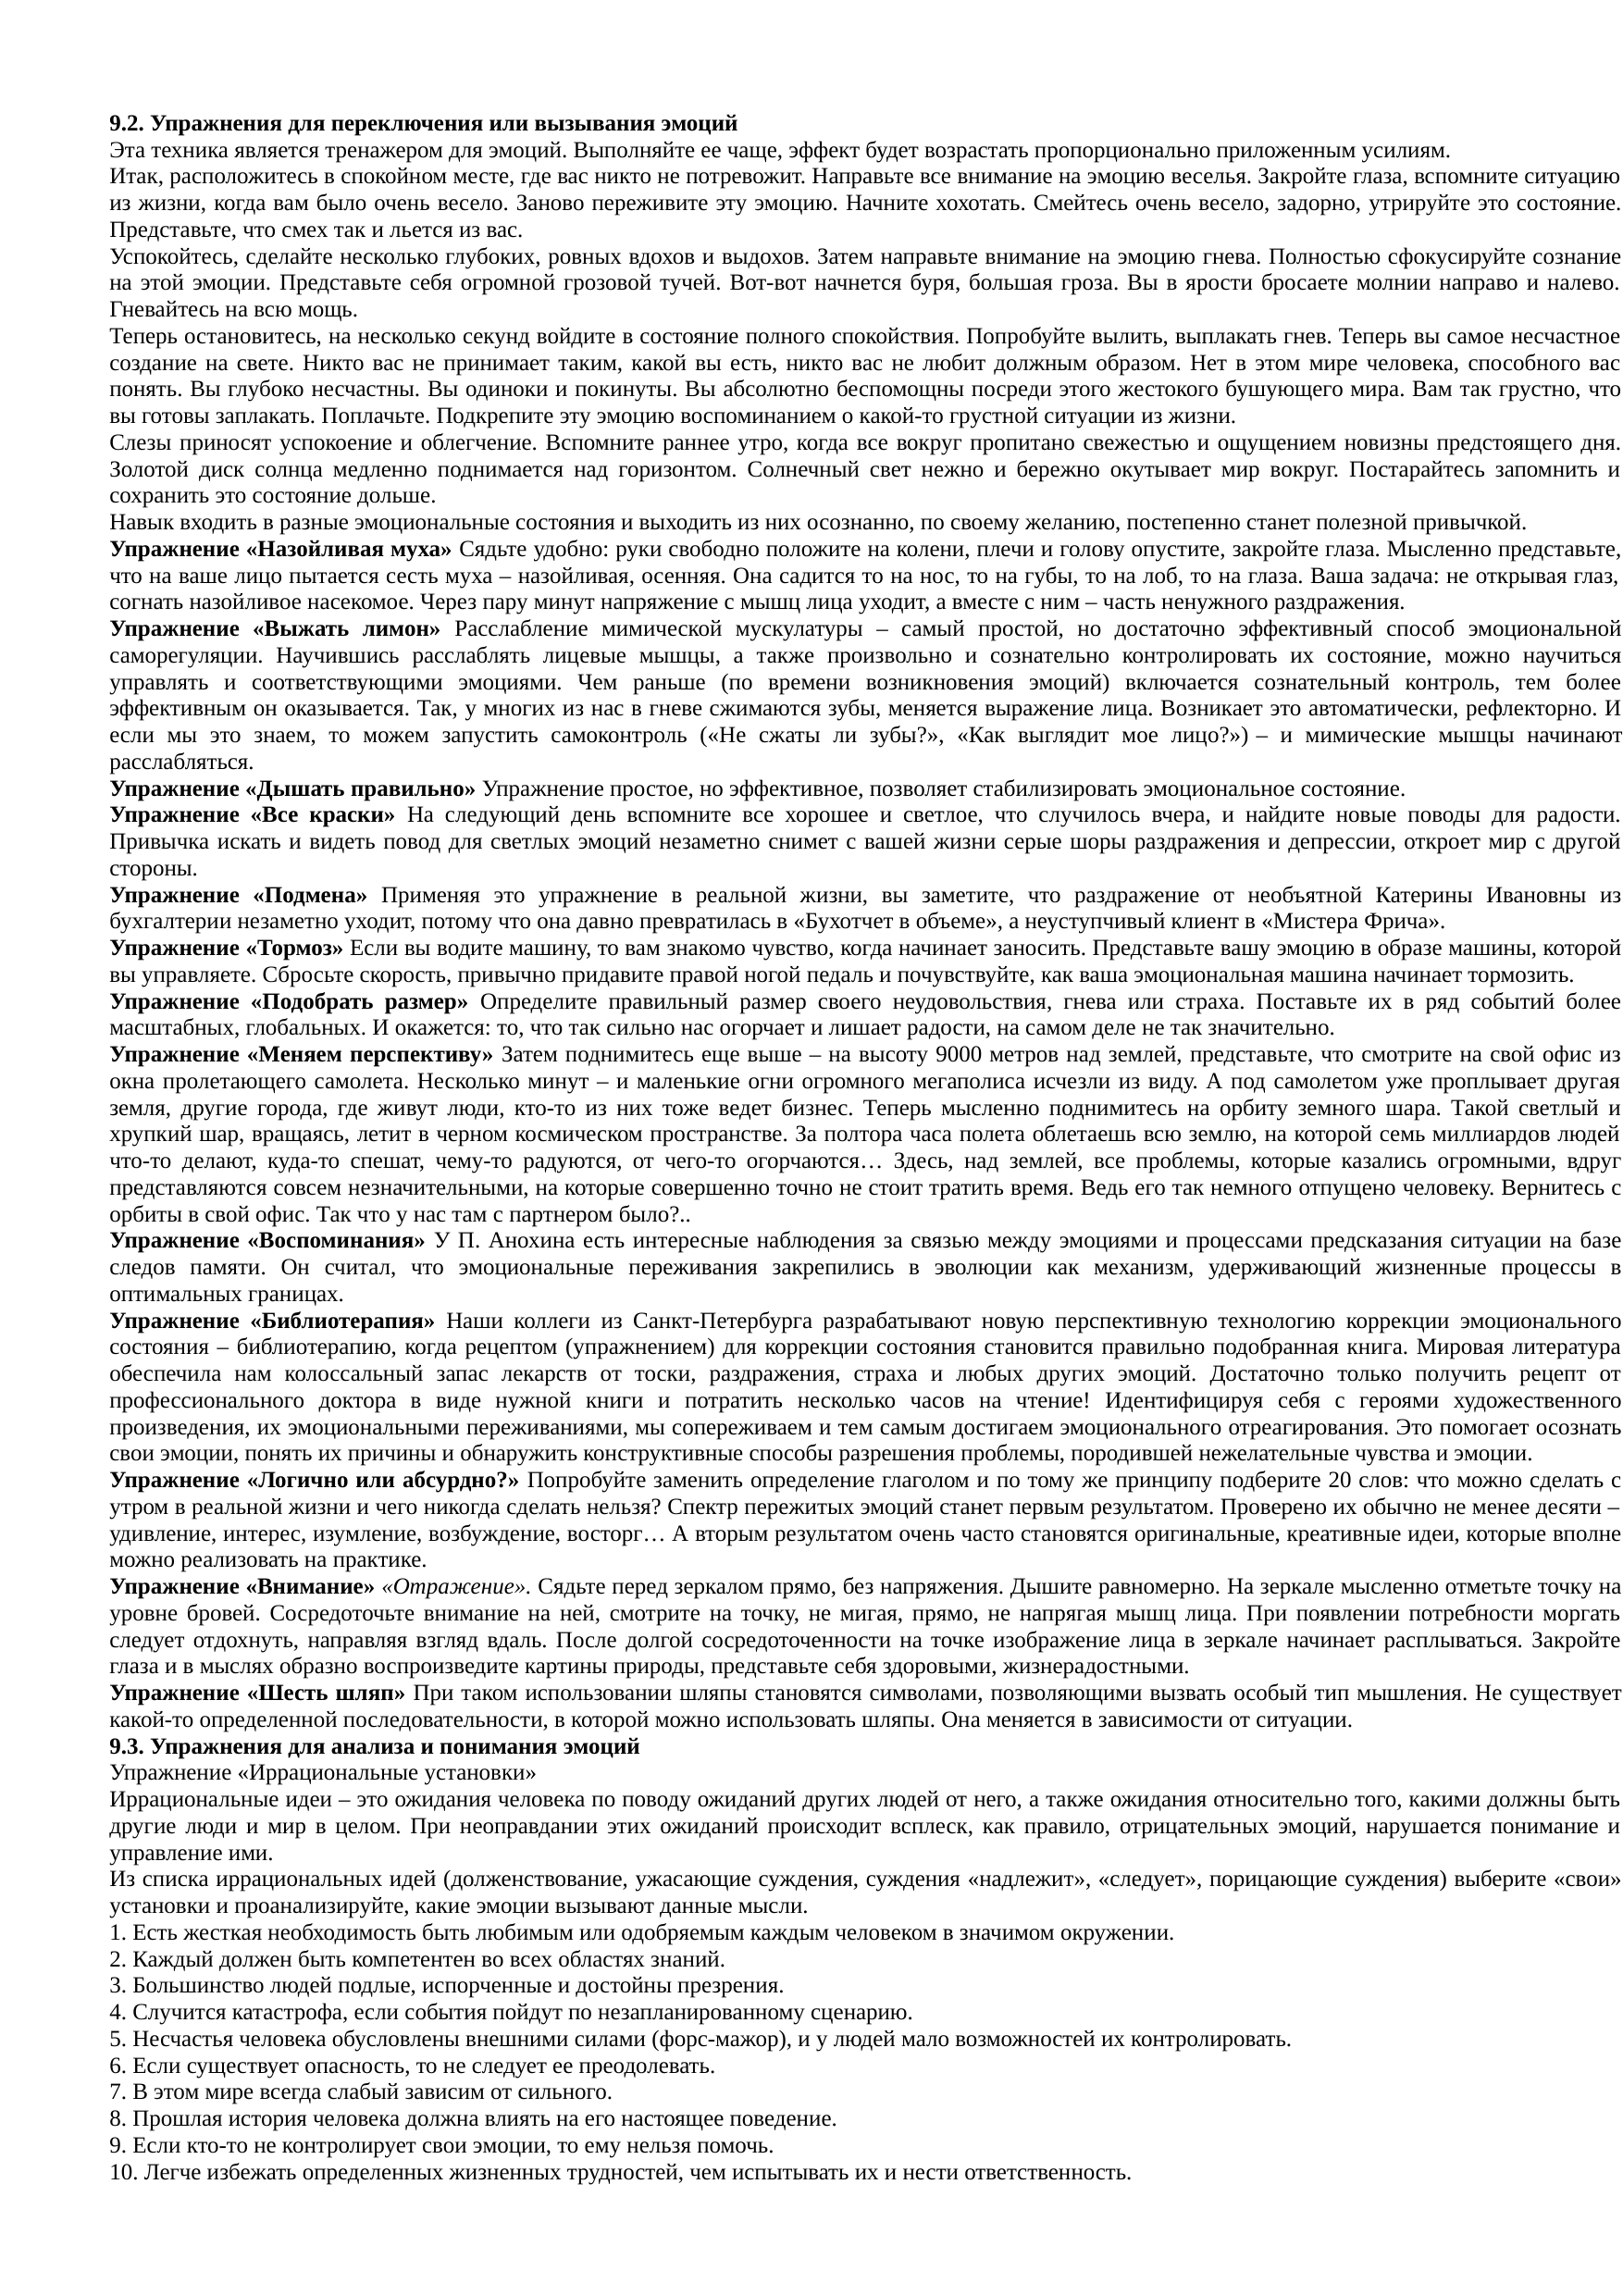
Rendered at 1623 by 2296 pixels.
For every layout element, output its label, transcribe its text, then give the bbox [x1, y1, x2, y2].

text Упражнение «Выжать лимон» Расслабление мимической мускулатуры – самый простой, но достаточно эффективный способ эмоциональной саморегуляции. Научившись расслаблять лицевые мышцы, а также произвольно и сознательно контролировать их состояние, можно научиться управлять и соответствующими эмоциями. Чем раньше (по времени возникновения эмоций) включается сознательный контроль, тем более эффективным он оказывается. Так, у многих из нас в гневе сжимаются зубы, меняется выражение лица. Возникает это автоматически, рефлекторно. И если мы это знаем, то можем запустить самоконтроль («Не сжаты ли зубы?», «Как выглядит мое лицо?») – и мимические мышцы начинают расслабляться. [109, 614, 1623, 775]
subtitle 9.3. Упражнения для анализа и понимания эмоций [109, 1732, 1623, 1759]
text 1. Есть жесткая необходимость быть любимым или одобряемым каждым человеком в значимом окружении. [109, 1918, 1623, 1945]
text Иррациональные идеи – это ожидания человека по поводу ожиданий других людей от него, а также ожидания относительно того, какими должны быть другие люди и мир в целом. При неоправдании этих ожиданий происходит всплеск, как правило, отрицательных эмоций, нарушается понимание и управление ими. [109, 1785, 1623, 1866]
text Упражнение «Библиотерапия» Наши коллеги из Санкт-Петербурга разрабатывают новую перспективную технологию коррекции эмоционального состояния – библиотерапию, когда рецептом (упражнением) для коррекции состояния становится правильно подобранная книга. Мировая литература обеспечила нам колоссальный запас лекарств от тоски, раздражения, страха и любых других эмоций. Достаточно только получить рецепт от профессионального доктора в виде нужной книги и потратить несколько часов на чтение! Идентифицируя себя с героями художественного произведения, их эмоциональными переживаниями, мы сопереживаем и тем самым достигаем эмоционального отреагирования. Это помогает осознать свои эмоции, понять их причины и обнаружить конструктивные способы разрешения проблемы, породившей нежелательные чувства и эмоции. [109, 1307, 1623, 1466]
text 10. Легче избежать определенных жизненных трудностей, чем испытывать их и нести ответственность. [109, 2158, 1623, 2185]
text 9. Если кто-то не контролирует свои эмоции, то ему нельзя помочь. [109, 2131, 1623, 2158]
text 7. В этом мире всегда слабый зависим от сильного. [109, 2079, 1623, 2104]
text Упражнение «Все краски» На следующий день вспомните все хорошее и светлое, что случилось вчера, и найдите новые поводы для радости. Привычка искать и видеть повод для светлых эмоций незаметно снимет с вашей жизни серые шоры раздражения и депрессии, откроет мир с другой стороны. [109, 801, 1623, 881]
text Упражнение «Внимание» «Отражение». Сядьте перед зеркалом прямо, без напряжения. Дышите равномерно. На зеркале мысленно отметьте точку на уровне бровей. Сосредоточьте внимание на ней, смотрите на точку, не мигая, прямо, не напрягая мышц лица. При появлении потребности моргать следует отдохнуть, направляя взгляд вдаль. После долгой сосредоточенности на точке изображение лица в зеркале начинает расплываться. Закройте глаза и в мыслях образно воспроизведите картины природы, представьте себя здоровыми, жизнерадостными. [109, 1572, 1623, 1679]
text Упражнение «Подобрать размер» Определите правильный размер своего неудовольствия, гнева или страха. Поставьте их в ряд событий более масштабных, глобальных. И окажется: то, что так сильно нас огорчает и лишает радости, на самом деле не так значительно. [109, 987, 1623, 1040]
text 5. Несчастья человека обусловлены внешними силами (форс-мажор), и у людей мало возможностей их контролировать. [109, 2025, 1623, 2052]
text Упражнение «Тормоз» Если вы водите машину, то вам знакомо чувство, когда начинает заносить. Представьте вашу эмоцию в образе машины, которой вы управляете. Сбросьте скорость, привычно придавите правой ногой педаль и почувствуйте, как ваша эмоциональная машина начинает тормозить. [109, 934, 1623, 987]
text 2. Каждый должен быть компетентен во всех областях знаний. [109, 1945, 1623, 1972]
text Теперь остановитесь, на несколько секунд войдите в состояние полного спокойствия. Попробуйте вылить, выплакать гнев. Теперь вы самое несчастное создание на свете. Никто вас не принимает таким, какой вы есть, никто вас не любит должным образом. Нет в этом мире человека, способного вас понять. Вы глубоко несчастны. Вы одиноки и покинуты. Вы абсолютно беспомощны посреди этого жестокого бушующего мира. Вам так грустно, что вы готовы заплакать. Поплачьте. Подкрепите эту эмоцию воспоминанием о какой-то грустной ситуации из жизни. [109, 322, 1623, 428]
text Упражнение «Подмена» Применяя это упражнение в реальной жизни, вы заметите, что раздражение от необъятной Катерины Ивановны из бухгалтерии незаметно уходит, потому что она давно превратилась в «Бухотчет в объеме», а неуступчивый клиент в «Мистера Фрича». [109, 881, 1623, 934]
text 3. Большинство людей подлые, испорченные и достойны презрения. [109, 1972, 1623, 1998]
text Итак, расположитесь в спокойном месте, где вас никто не потревожит. Направьте все внимание на эмоцию веселья. Закройте глаза, вспомните ситуацию из жизни, когда вам было очень весело. Заново переживите эту эмоцию. Начните хохотать. Смейтесь очень весело, задорно, утрируйте это состояние. Представьте, что смех так и льется из вас. [109, 163, 1623, 242]
text 4. Случится катастрофа, если события пойдут по незапланированному сценарию. [109, 1998, 1623, 2025]
subtitle 9.2. Упражнения для переключения или вызывания эмоций [109, 109, 1623, 136]
text Из списка иррациональных идей (долженствование, ужасающие суждения, суждения «надлежит», «следует», порицающие суждения) выберите «свои» установки и проанализируйте, какие эмоции вызывают данные мысли. [109, 1866, 1623, 1918]
text 8. Прошлая история человека должна влиять на его настоящее поведение. [109, 2104, 1623, 2131]
text Упражнение «Назойливая муха» Сядьте удобно: руки свободно положите на колени, плечи и голову опустите, закройте глаза. Мысленно представьте, что на ваше лицо пытается сесть муха – назойливая, осенняя. Она садится то на нос, то на губы, то на лоб, то на глаза. Ваша задача: не открывая глаз, согнать назойливое насекомое. Через пару минут напряжение с мышц лица уходит, а вместе с ним – часть ненужного раздражения. [109, 535, 1623, 614]
text 6. Если существует опасность, то не следует ее преодолевать. [109, 2052, 1623, 2079]
text Упражнение «Иррациональные установки» [109, 1759, 1623, 1785]
text Упражнение «Шесть шляп» При таком использовании шляпы становятся символами, позволяющими вызвать особый тип мышления. Не существует какой-то определенной последовательности, в которой можно использовать шляпы. Она меняется в зависимости от ситуации. [109, 1679, 1623, 1732]
text Успокойтесь, сделайте несколько глубоких, ровных вдохов и выдохов. Затем направьте внимание на эмоцию гнева. Полностью сфокусируйте сознание на этой эмоции. Представьте себя огромной грозовой тучей. Вот-вот начнется буря, большая гроза. Вы в ярости бросаете молнии направо и налево. Гневайтесь на всю мощь. [109, 242, 1623, 322]
text Эта техника является тренажером для эмоций. Выполняйте ее чаще, эффект будет возрастать пропорционально приложенным усилиям. [109, 136, 1623, 163]
text Упражнение «Воспоминания» У П. Анохина есть интересные наблюдения за связью между эмоциями и процессами предсказания ситуации на базе следов памяти. Он считал, что эмоциональные переживания закрепились в эволюции как механизм, удерживающий жизненные процессы в оптимальных границах. [109, 1227, 1623, 1307]
text Упражнение «Меняем перспективу» Затем поднимитесь еще выше – на высоту 9000 метров над землей, представьте, что смотрите на свой офис из окна пролетающего самолета. Несколько минут – и маленькие огни огромного мегаполиса исчезли из виду. А под самолетом уже проплывает другая земля, другие города, где живут люди, кто-то из них тоже ведет бизнес. Теперь мысленно поднимитесь на орбиту земного шара. Такой светлый и хрупкий шар, вращаясь, летит в черном космическом пространстве. За полтора часа полета облетаешь всю землю, на которой семь миллиардов людей что-то делают, куда-то спешат, чему-то радуются, от чего-то огорчаются… Здесь, над землей, все проблемы, которые казались огромными, вдруг представляются совсем незначительными, на которые совершенно точно не стоит тратить время. Ведь его так немного отпущено человеку. Вернитесь с орбиты в свой офис. Так что у нас там с партнером было?.. [109, 1040, 1623, 1227]
text Слезы приносят успокоение и облегчение. Вспомните раннее утро, когда все вокруг пропитано свежестью и ощущением новизны предстоящего дня. Золотой диск солнца медленно поднимается над горизонтом. Солнечный свет нежно и бережно окутывает мир вокруг. Постарайтесь запомнить и сохранить это состояние дольше. [109, 428, 1623, 508]
text Упражнение «Дышать правильно» Упражнение простое, но эффективное, позволяет стабилизировать эмоциональное состояние. [109, 775, 1623, 801]
text Навык входить в разные эмоциональные состояния и выходить из них осознанно, по своему желанию, постепенно станет полезной привычкой. [109, 508, 1623, 535]
text Упражнение «Логично или абсурдно?» Попробуйте заменить определение глаголом и по тому же принципу подберите 20 слов: что можно сделать с утром в реальной жизни и чего никогда сделать нельзя? Спектр пережитых эмоций станет первым результатом. Проверено их обычно не менее десяти – удивление, интерес, изумление, возбуждение, восторг… А вторым результатом очень часто становятся оригинальные, креативные идеи, которые вполне можно реализовать на практике. [109, 1466, 1623, 1572]
